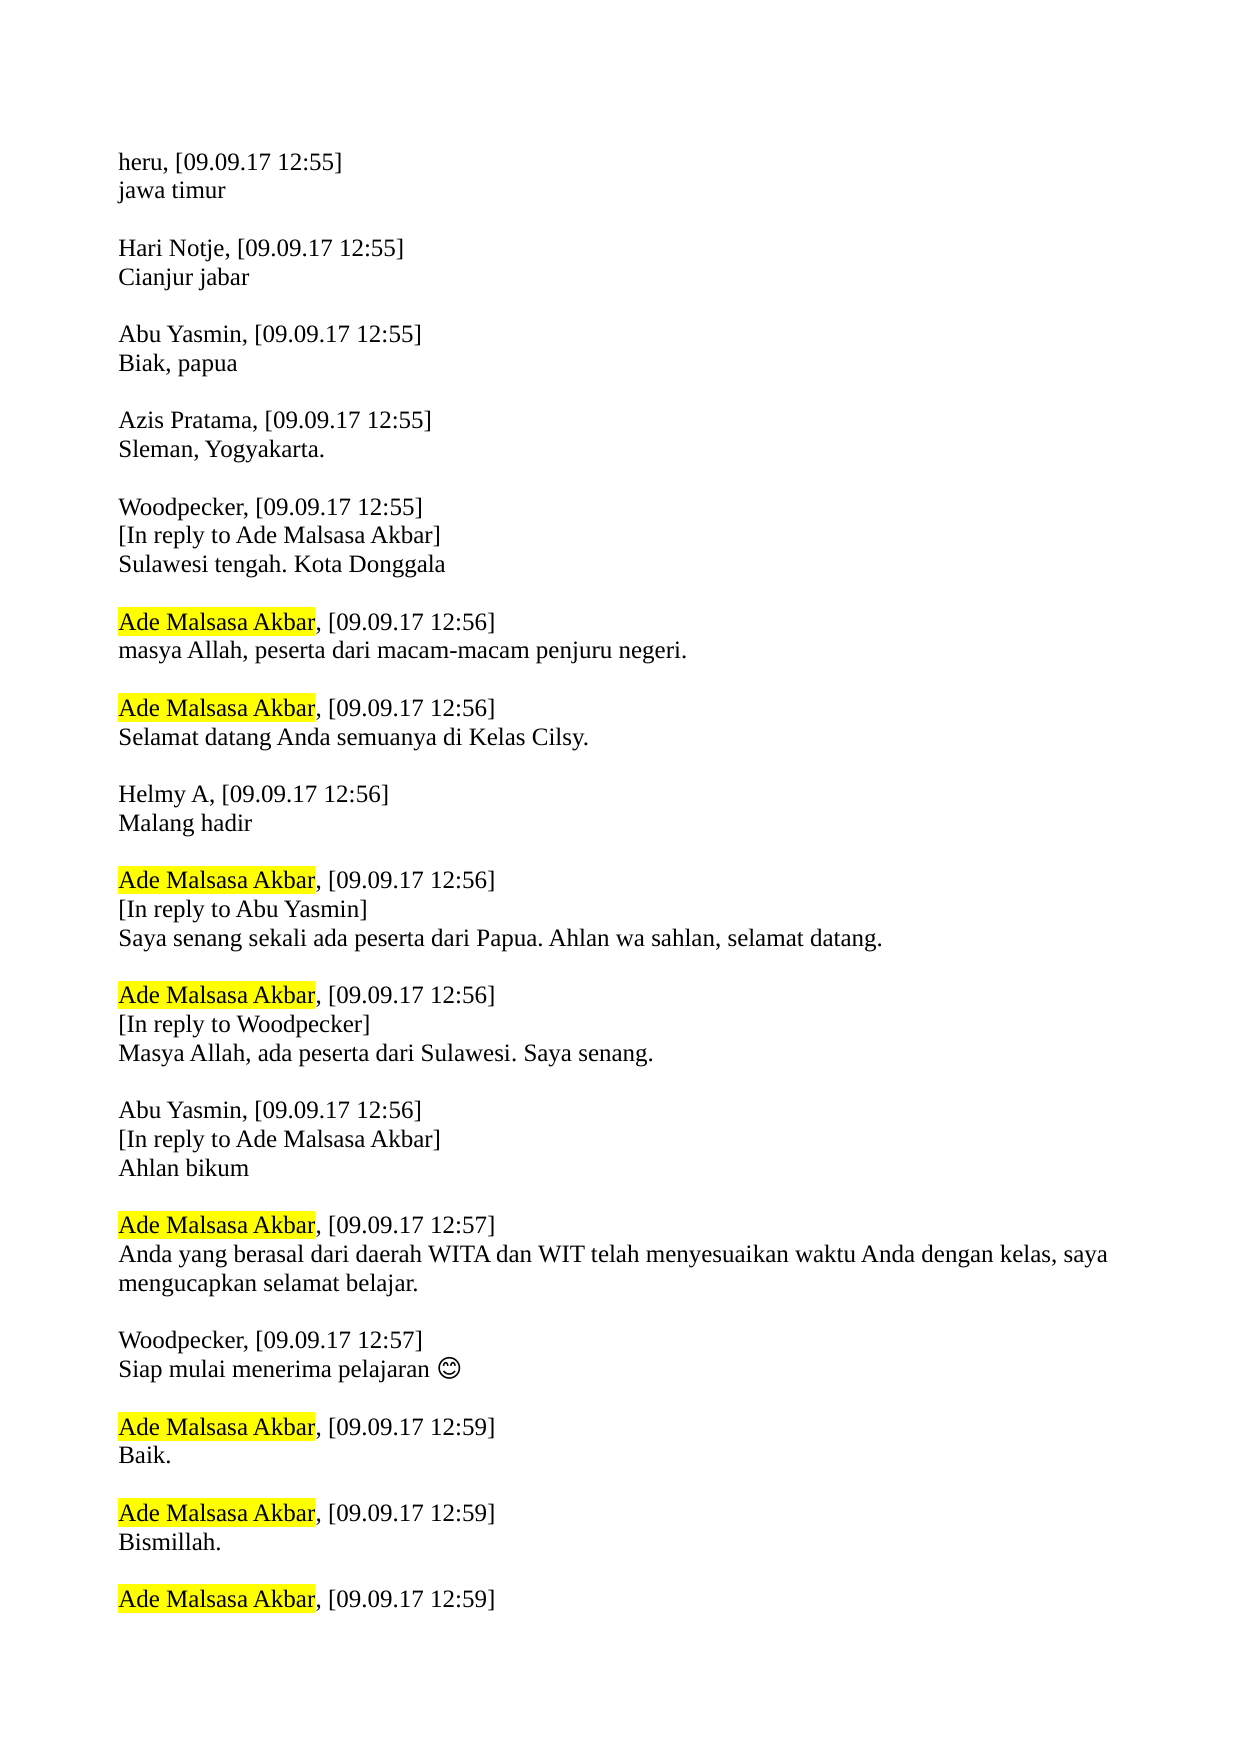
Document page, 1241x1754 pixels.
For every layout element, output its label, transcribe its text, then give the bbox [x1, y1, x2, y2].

text Baik. [118, 1441, 1122, 1469]
text Ade Malsasa Akbar, [09.09.17 12:56] [118, 607, 1122, 636]
text Sulawesi tengah. Kota Donggala [118, 549, 1122, 578]
text Ade Malsasa Akbar, [09.09.17 12:56] [118, 693, 1122, 722]
text Ade Malsasa Akbar, [09.09.17 12:59] [118, 1412, 1122, 1441]
text Ahlan bikum [118, 1153, 1122, 1182]
text masya Allah, peserta dari macam-macam penjuru negeri. [118, 636, 1122, 664]
text Sleman, Yogyakarta. [118, 434, 1122, 463]
text Helmy A, [09.09.17 12:56] [118, 779, 1122, 808]
text Masya Allah, ada peserta dari Sulawesi. Saya senang. [118, 1038, 1122, 1067]
text Abu Yasmin, [09.09.17 12:56] [118, 1096, 1122, 1124]
text [In reply to Abu Yasmin] [118, 894, 1122, 923]
text Azis Pratama, [09.09.17 12:55] [118, 406, 1122, 434]
text Selamat datang Anda semuanya di Kelas Cilsy. [118, 722, 1122, 751]
text Cianjur jabar [118, 262, 1122, 291]
text [In reply to Ade Malsasa Akbar] [118, 521, 1122, 549]
text Woodpecker, [09.09.17 12:55] [118, 492, 1122, 521]
text Hari Notje, [09.09.17 12:55] [118, 233, 1122, 262]
text Woodpecker, [09.09.17 12:57] [118, 1326, 1122, 1354]
text Siap mulai menerima pelajaran 😊 [118, 1354, 1122, 1383]
text Malang hadir [118, 808, 1122, 837]
text Abu Yasmin, [09.09.17 12:55] [118, 319, 1122, 348]
text [In reply to Woodpecker] [118, 1009, 1122, 1038]
text Bismillah. [118, 1527, 1122, 1556]
text Anda yang berasal dari daerah WITA dan WIT telah menyesuaikan waktu Anda dengan kelas, saya mengucapkan selamat belajar. [118, 1239, 1122, 1297]
text heru, [09.09.17 12:55] [118, 147, 1122, 176]
text Ade Malsasa Akbar, [09.09.17 12:56] [118, 866, 1122, 894]
text Ade Malsasa Akbar, [09.09.17 12:56] [118, 981, 1122, 1009]
text Saya senang sekali ada peserta dari Papua. Ahlan wa sahlan, selamat datang. [118, 923, 1122, 952]
text Ade Malsasa Akbar, [09.09.17 12:59] [118, 1584, 1122, 1613]
text Biak, papua [118, 348, 1122, 377]
text jawa timur [118, 176, 1122, 204]
text Ade Malsasa Akbar, [09.09.17 12:57] [118, 1211, 1122, 1239]
text Ade Malsasa Akbar, [09.09.17 12:59] [118, 1498, 1122, 1527]
text [In reply to Ade Malsasa Akbar] [118, 1124, 1122, 1153]
